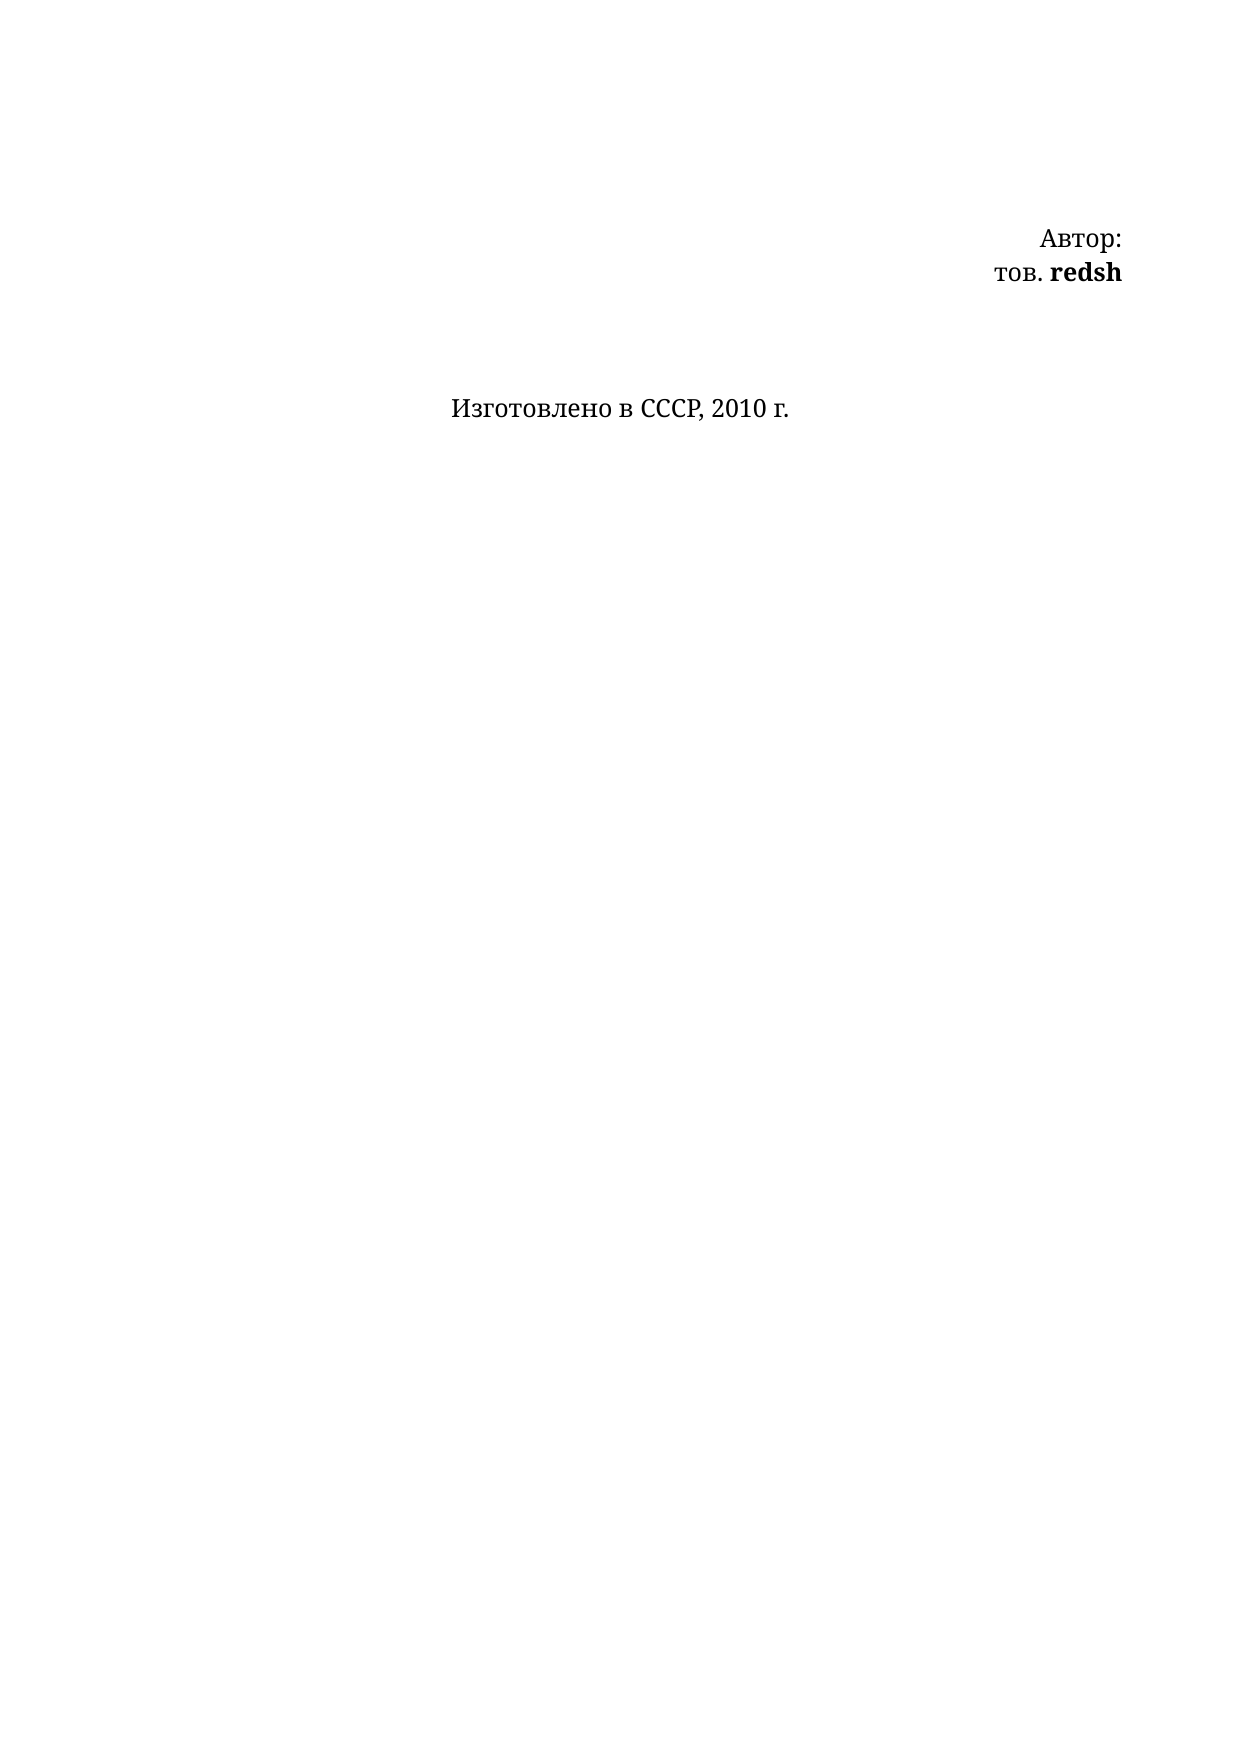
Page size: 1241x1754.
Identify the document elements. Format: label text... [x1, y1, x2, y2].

text Изготовлено в СССР, 2010 г. [118, 391, 1122, 425]
text тов. redsh [118, 254, 1122, 288]
text Автор: [118, 220, 1122, 254]
